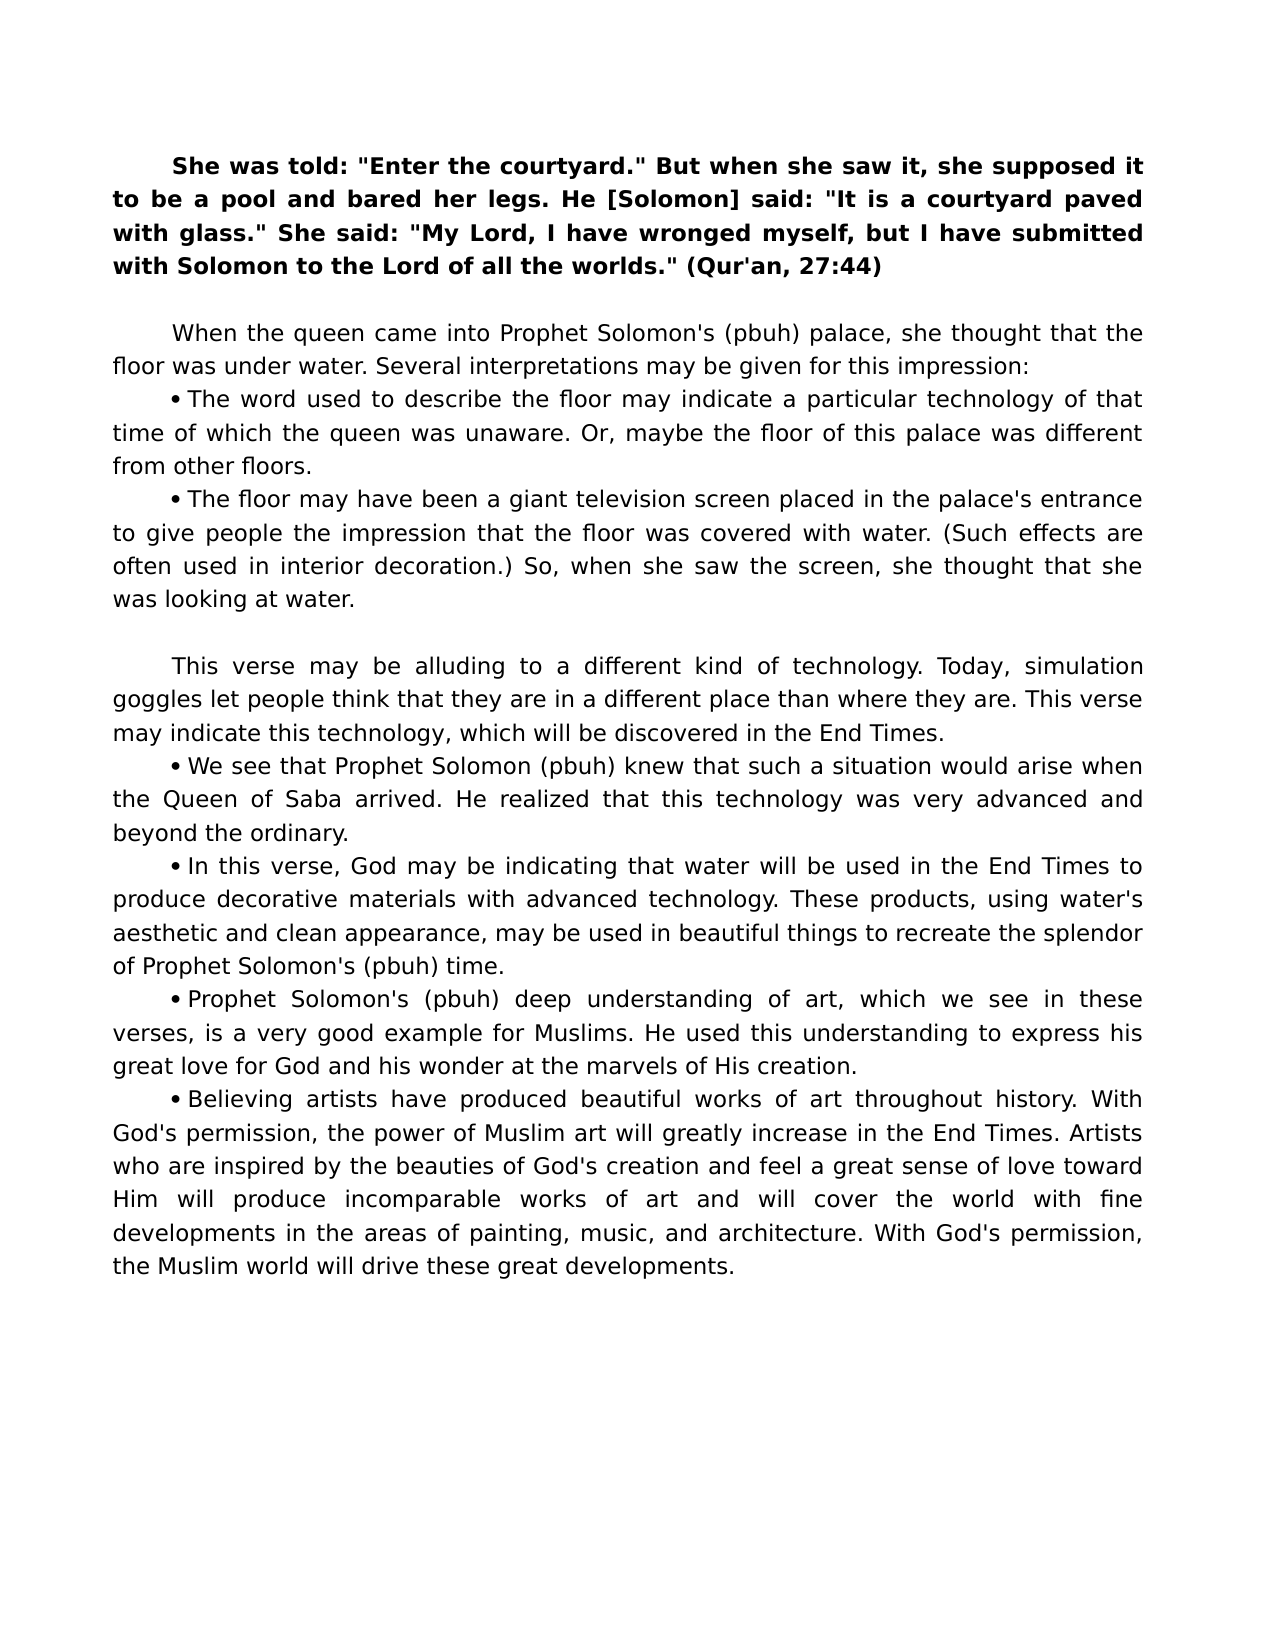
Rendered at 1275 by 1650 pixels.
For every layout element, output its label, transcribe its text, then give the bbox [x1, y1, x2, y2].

list Believing artists have produced beautiful works of art throughout history. With God's permission, the power of Muslim art will greatly increase in the End Times. Artists who are inspired by the beauties of God's creation and feel a great sense of love toward Him will produce incomparable works of art and will cover the world with fine developments in the areas of painting, music, and architecture. With God's permission, the Muslim world will drive these great developments. [112, 1081, 1145, 1281]
list Prophet Solomon's (pbuh) deep understanding of art, which we see in these verses, is a very good example for Muslims. He used this understanding to express his great love for God and his wonder at the marvels of His creation. [112, 981, 1145, 1081]
list The floor may have been a giant television screen placed in the palace's entrance to give people the impression that the floor was covered with water. (Such effects are often used in interior decoration.) So, when she saw the screen, she thought that she was looking at water. [112, 481, 1145, 614]
text She was told: "Enter the courtyard." But when she saw it, she supposed it to be a pool and bared her legs. He [Solomon] said: "It is a courtyard paved with glass." She said: "My Lord, I have wronged myself, but I have submitted with Solomon to the Lord of all the worlds." (Qur'an, 27:44) [112, 148, 1145, 281]
list In this verse, God may be indicating that water will be used in the End Times to produce decorative materials with advanced technology. These products, using water's aesthetic and clean appearance, may be used in beautiful things to recreate the splendor of Prophet Solomon's (pbuh) time. [112, 848, 1145, 981]
text This verse may be alluding to a different kind of technology. Today, simulation goggles let people think that they are in a different place than where they are. This verse may indicate this technology, which will be discovered in the End Times. [112, 648, 1145, 748]
list The word used to describe the floor may indicate a particular technology of that time of which the queen was unaware. Or, maybe the floor of this palace was different from other floors. [112, 381, 1145, 481]
text When the queen came into Prophet Solomon's (pbuh) palace, she thought that the floor was under water. Several interpretations may be given for this impression: [112, 314, 1145, 381]
list We see that Prophet Solomon (pbuh) knew that such a situation would arise when the Queen of Saba arrived. He realized that this technology was very advanced and beyond the ordinary. [112, 748, 1145, 848]
